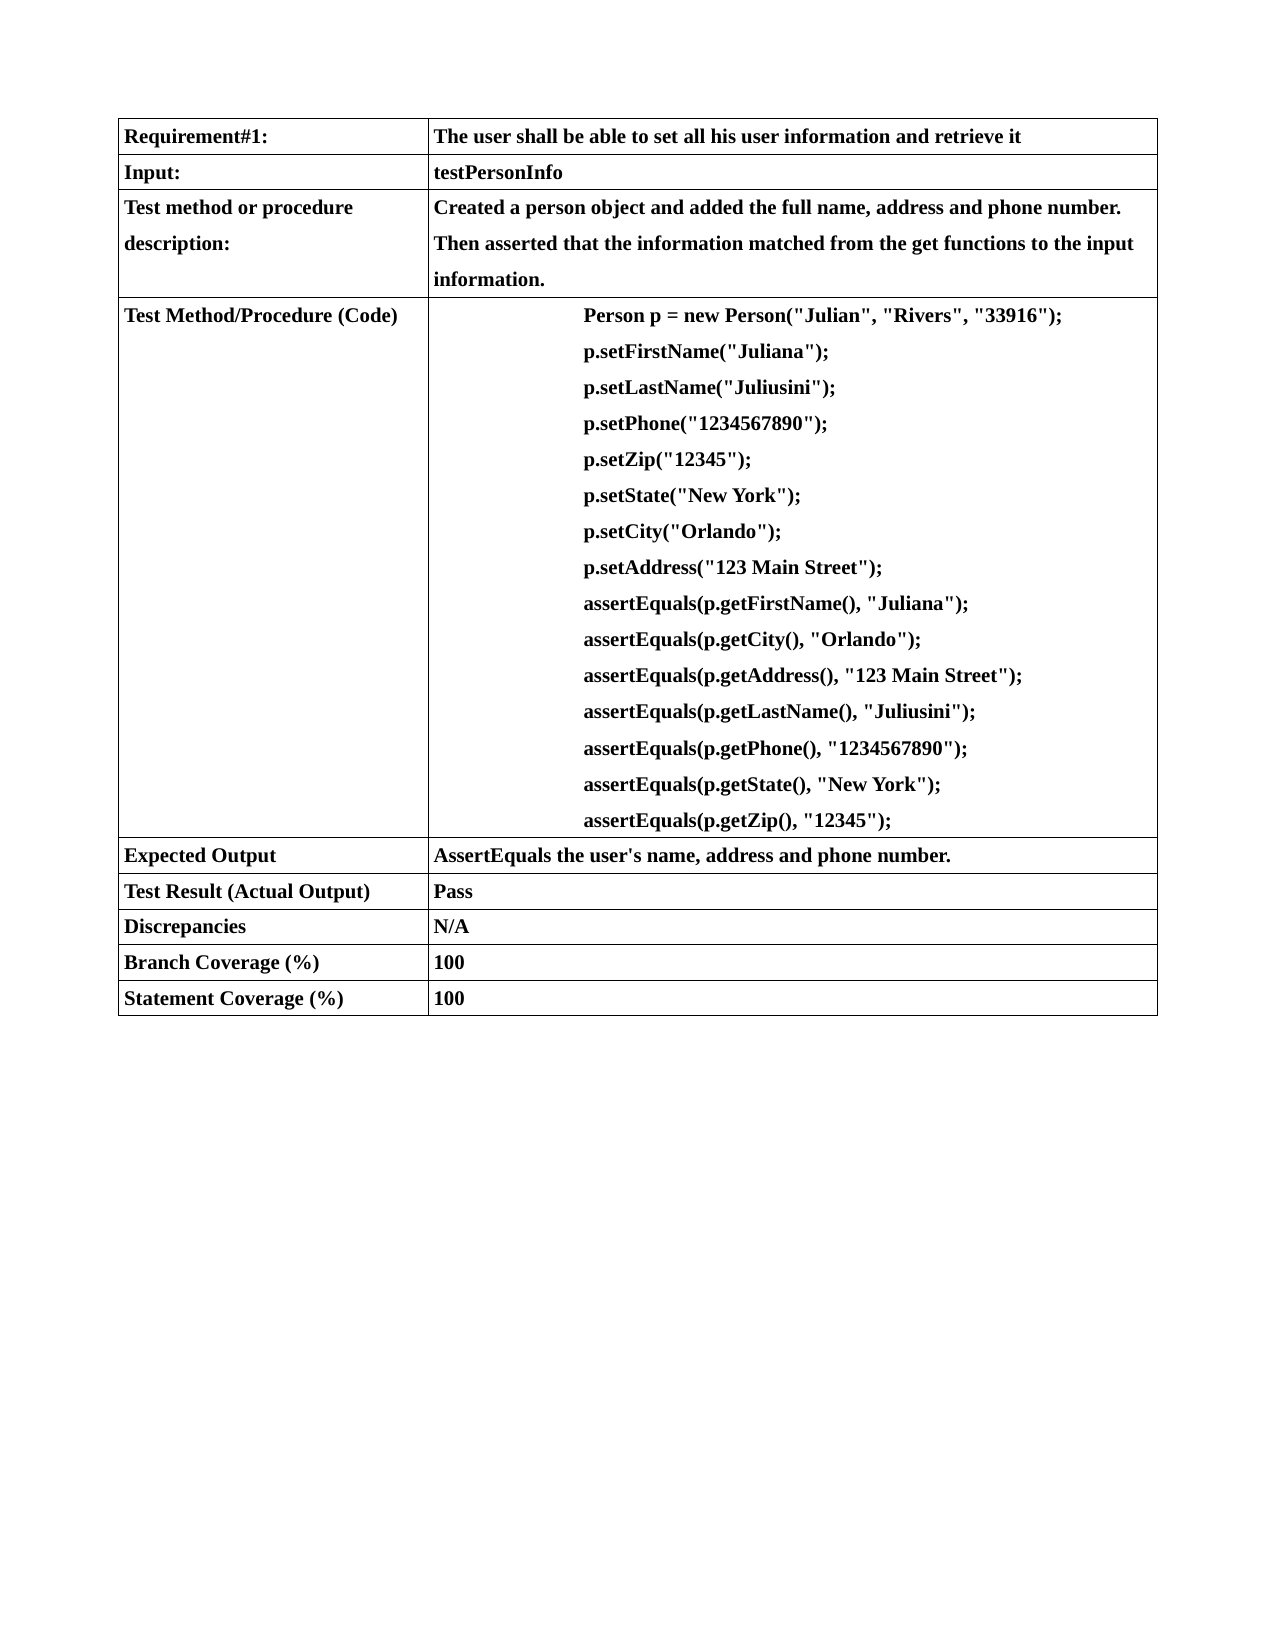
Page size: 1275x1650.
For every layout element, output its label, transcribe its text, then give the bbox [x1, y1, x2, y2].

table_cell testPersonInfo [429, 155, 1157, 189]
table_cell Pass [429, 874, 1157, 908]
table_cell Test Result (Actual Output) [119, 874, 428, 908]
table_cell AssertEquals the user's name, address and phone number. [429, 838, 1157, 873]
table_cell N/A [429, 910, 1157, 944]
table_cell Discrepancies [119, 910, 428, 944]
table_cell Test Method/Procedure (Code) [119, 298, 428, 837]
table_cell Person p = new Person("Julian", "Rivers", "33916"); p.setFirstName("Juliana"); p.setLastName("Juliusini"); p.setPhone("1234567890"); p.setZip("12345"); p.setState("New York"); p.setCity("Orlando"); p.setAddress("123 Main Street"); assertEquals(p.getFirstName(), "Juliana"); assertEquals(p.getCity(), "Orlando"); assertEquals(p.getAddress(), "123 Main Street"); assertEquals(p.getLastName(), "Juliusini"); assertEquals(p.getPhone(), "1234567890"); assertEquals(p.getState(), "New York"); assertEquals(p.getZip(), "12345"); [429, 298, 1157, 837]
table_cell Test method or procedure description: [119, 190, 428, 297]
table_cell Expected Output [119, 838, 428, 873]
table_cell 100 [429, 945, 1157, 980]
table_cell 100 [429, 981, 1157, 1015]
table_cell Branch Coverage (%) [119, 945, 428, 980]
table_cell Created a person object and added the full name, address and phone number. Then asserted that the information matched from the get functions to the input information. [429, 190, 1157, 297]
table_cell Input: [119, 155, 428, 189]
table_cell The user shall be able to set all his user information and retrieve it [429, 119, 1157, 154]
table_cell Requirement#1: [119, 119, 428, 154]
table_cell Statement Coverage (%) [119, 981, 428, 1015]
